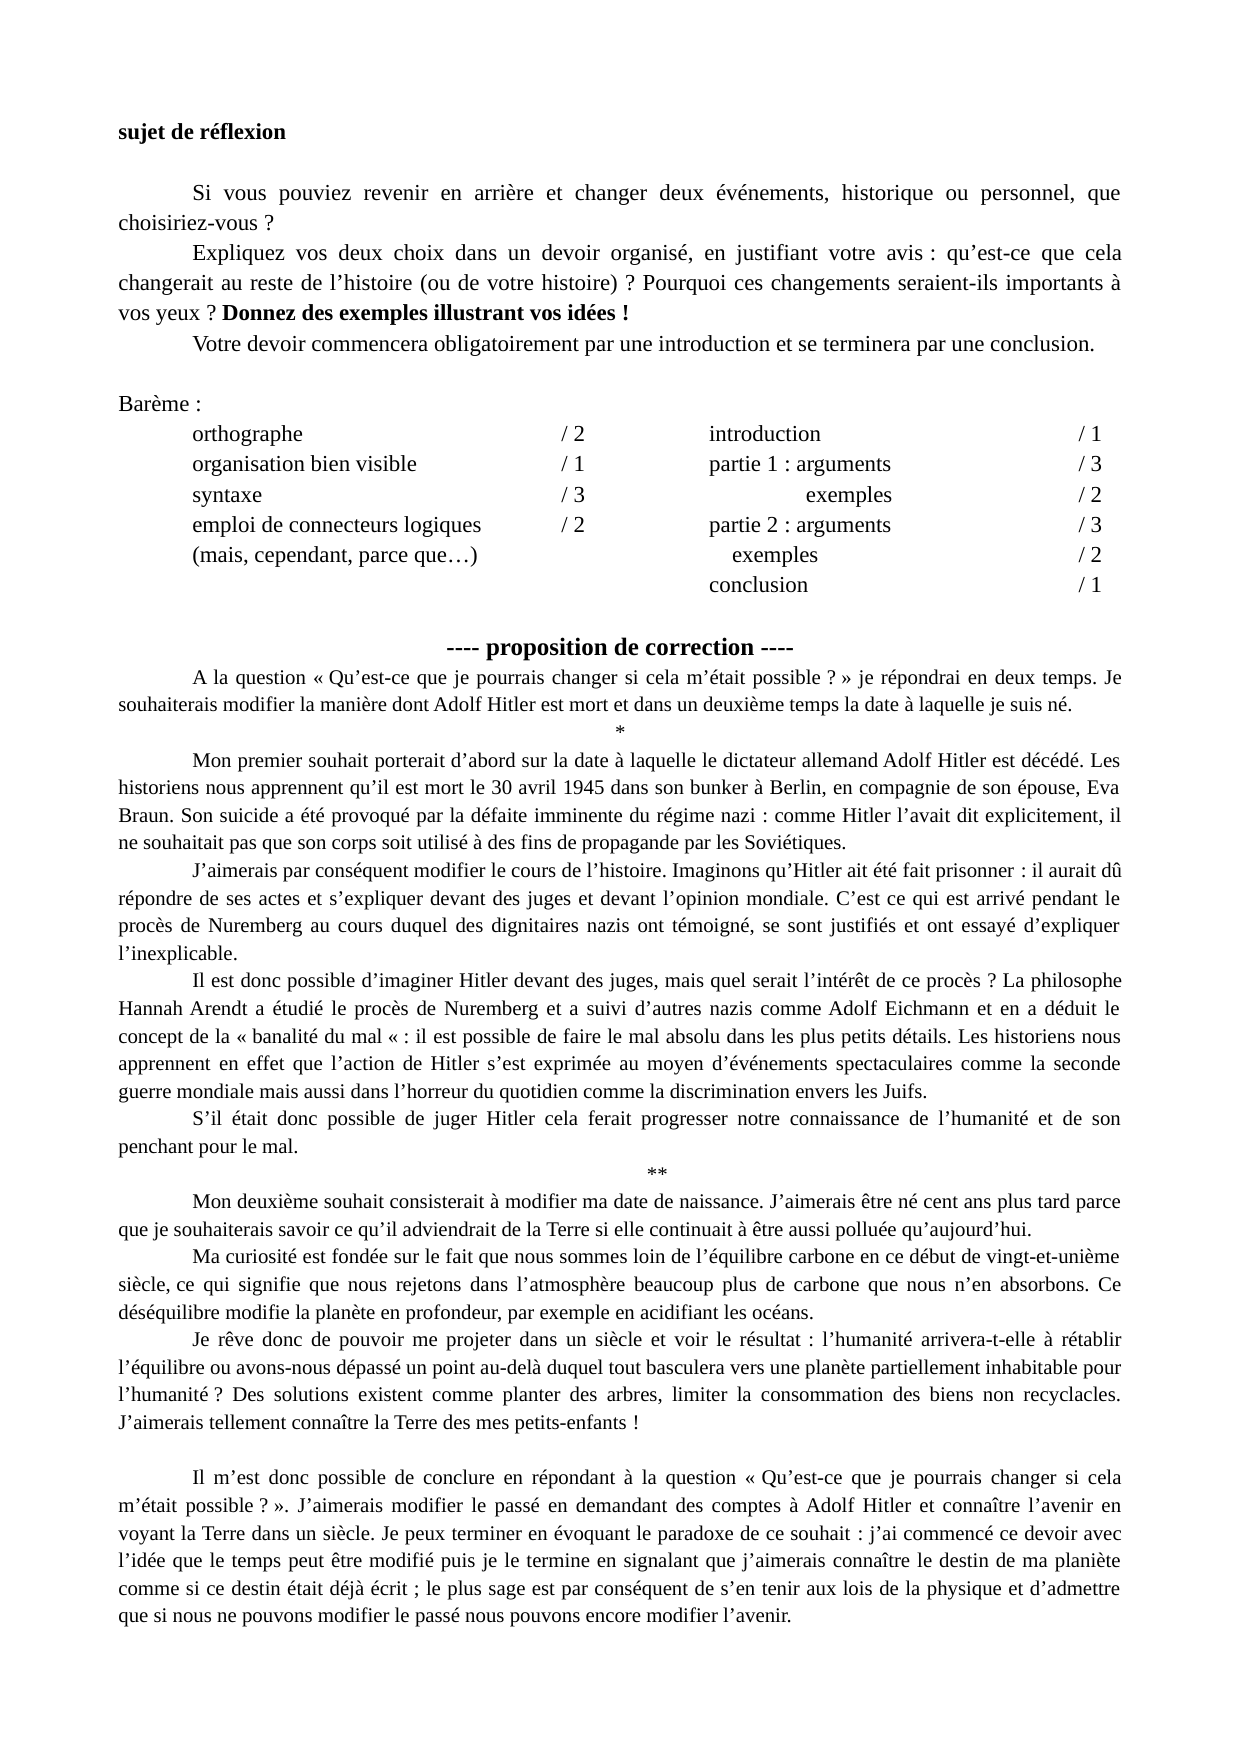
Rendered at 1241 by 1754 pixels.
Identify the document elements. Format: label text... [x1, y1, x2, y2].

text emploi de connecteurs logiques / 2 partie 2 : arguments / 3 [118, 511, 1122, 537]
text Expliquez vos deux choix dans un devoir organisé, en justifiant votre avis : qu’est-ce que cela changerait au reste de l’histoire (ou de votre histoire) ? Pourquoi ces changements seraient-ils importants à vos yeux ? Donnez des exemples illustrant vos idées ! [118, 239, 1122, 326]
text Je rêve donc de pouvoir me projeter dans un siècle et voir le résultat : l’humanité arrivera-t-elle à rétablir l’équilibre ou avons-nous dépassé un point au-delà duquel tout basculera vers une planète partiellement inhabitable pour l’humanité ? Des solutions existent comme planter des arbres, limiter la consommation des biens non recyclacles. J’aimerais tellement connaître la Terre des mes petits-enfants ! [118, 1327, 1122, 1434]
text ---- proposition de correction ---- [118, 632, 1122, 660]
text * [118, 720, 1122, 744]
text (mais, cependant, parce que…) exemples / 2 [118, 541, 1122, 567]
text ** [118, 1162, 1122, 1186]
text orthographe / 2 introduction / 1 [118, 420, 1122, 447]
text Votre devoir commencera obligatoirement par une introduction et se terminera par une conclusion. [118, 329, 1122, 356]
text Barème : [118, 390, 1122, 416]
text Il m’est donc possible de conclure en répondant à la question « Qu’est-ce que je pourrais changer si cela m’était possible ? ». J’aimerais modifier le passé en demandant des comptes à Adolf Hitler et connaître l’avenir en voyant la Terre dans un siècle. Je peux terminer en évoquant le paradoxe de ce souhait : j’ai commencé ce devoir avec l’idée que le temps peut être modifié puis je le termine en signalant que j’aimerais connaître le destin de ma planiète comme si ce destin était déjà écrit ; le plus sage est par conséquent de s’en tenir aux lois de la physique et d’admettre que si nous ne pouvons modifier le passé nous pouvons encore modifier l’avenir. [118, 1465, 1122, 1627]
text J’aimerais par conséquent modifier le cours de l’histoire. Imaginons qu’Hitler ait été fait prisonner : il aurait dû répondre de ses actes et s’expliquer devant des juges et devant l’opinion mondiale. C’est ce qui est arrivé pendant le procès de Nuremberg au cours duquel des dignitaires nazis ont témoigné, se sont justifiés et ont essayé d’expliquer l’inexplicable. [118, 858, 1122, 965]
text Ma curiosité est fondée sur le fait que nous sommes loin de l’équilibre carbone en ce début de vingt-et-unième siècle, ce qui signifie que nous rejetons dans l’atmosphère beaucoup plus de carbone que nous n’en absorbons. Ce déséquilibre modifie la planète en profondeur, par exemple en acidifiant les océans. [118, 1244, 1122, 1324]
text organisation bien visible / 1 partie 1 : arguments / 3 [118, 450, 1122, 477]
text Mon premier souhait porterait d’abord sur la date à laquelle le dictateur allemand Adolf Hitler est décédé. Les historiens nous apprennent qu’il est mort le 30 avril 1945 dans son bunker à Berlin, en compagnie de son épouse, Eva Braun. Son suicide a été provoqué par la défaite imminente du régime nazi : comme Hitler l’avait dit explicitement, il ne souhaitait pas que son corps soit utilisé à des fins de propagande par les Soviétiques. [118, 747, 1122, 854]
text A la question « Qu’est-ce que je pourrais changer si cela m’était possible ? » je répondrai en deux temps. Je souhaiterais modifier la manière dont Adolf Hitler est mort et dans un deuxième temps la date à laquelle je suis né. [118, 665, 1122, 716]
text Mon deuxième souhait consisterait à modifier ma date de naissance. J’aimerais être né cent ans plus tard parce que je souhaiterais savoir ce qu’il adviendrait de la Terre si elle continuait à être aussi polluée qu’aujourd’hui. [118, 1189, 1122, 1241]
text Si vous pouviez revenir en arrière et changer deux événements, historique ou personnel, que choisiriez-vous ? [118, 178, 1122, 235]
text conclusion / 1 [118, 571, 1122, 598]
text Il est donc possible d’imaginer Hitler devant des juges, mais quel serait l’intérêt de ce procès ? La philosophe Hannah Arendt a étudié le procès de Nuremberg et a suivi d’autres nazis comme Adolf Eichmann et en a déduit le concept de la « banalité du mal « : il est possible de faire le mal absolu dans les plus petits détails. Les historiens nous apprennent en effet que l’action de Hitler s’est exprimée au moyen d’événements spectaculaires comme la seconde guerre mondiale mais aussi dans l’horreur du quotidien comme la discrimination envers les Juifs. [118, 968, 1122, 1103]
text syntaxe / 3 exemples / 2 [118, 481, 1122, 507]
text S’il était donc possible de juger Hitler cela ferait progresser notre connaissance de l’humanité et de son penchant pour le mal. [118, 1106, 1122, 1158]
text sujet de réflexion [118, 118, 1122, 144]
